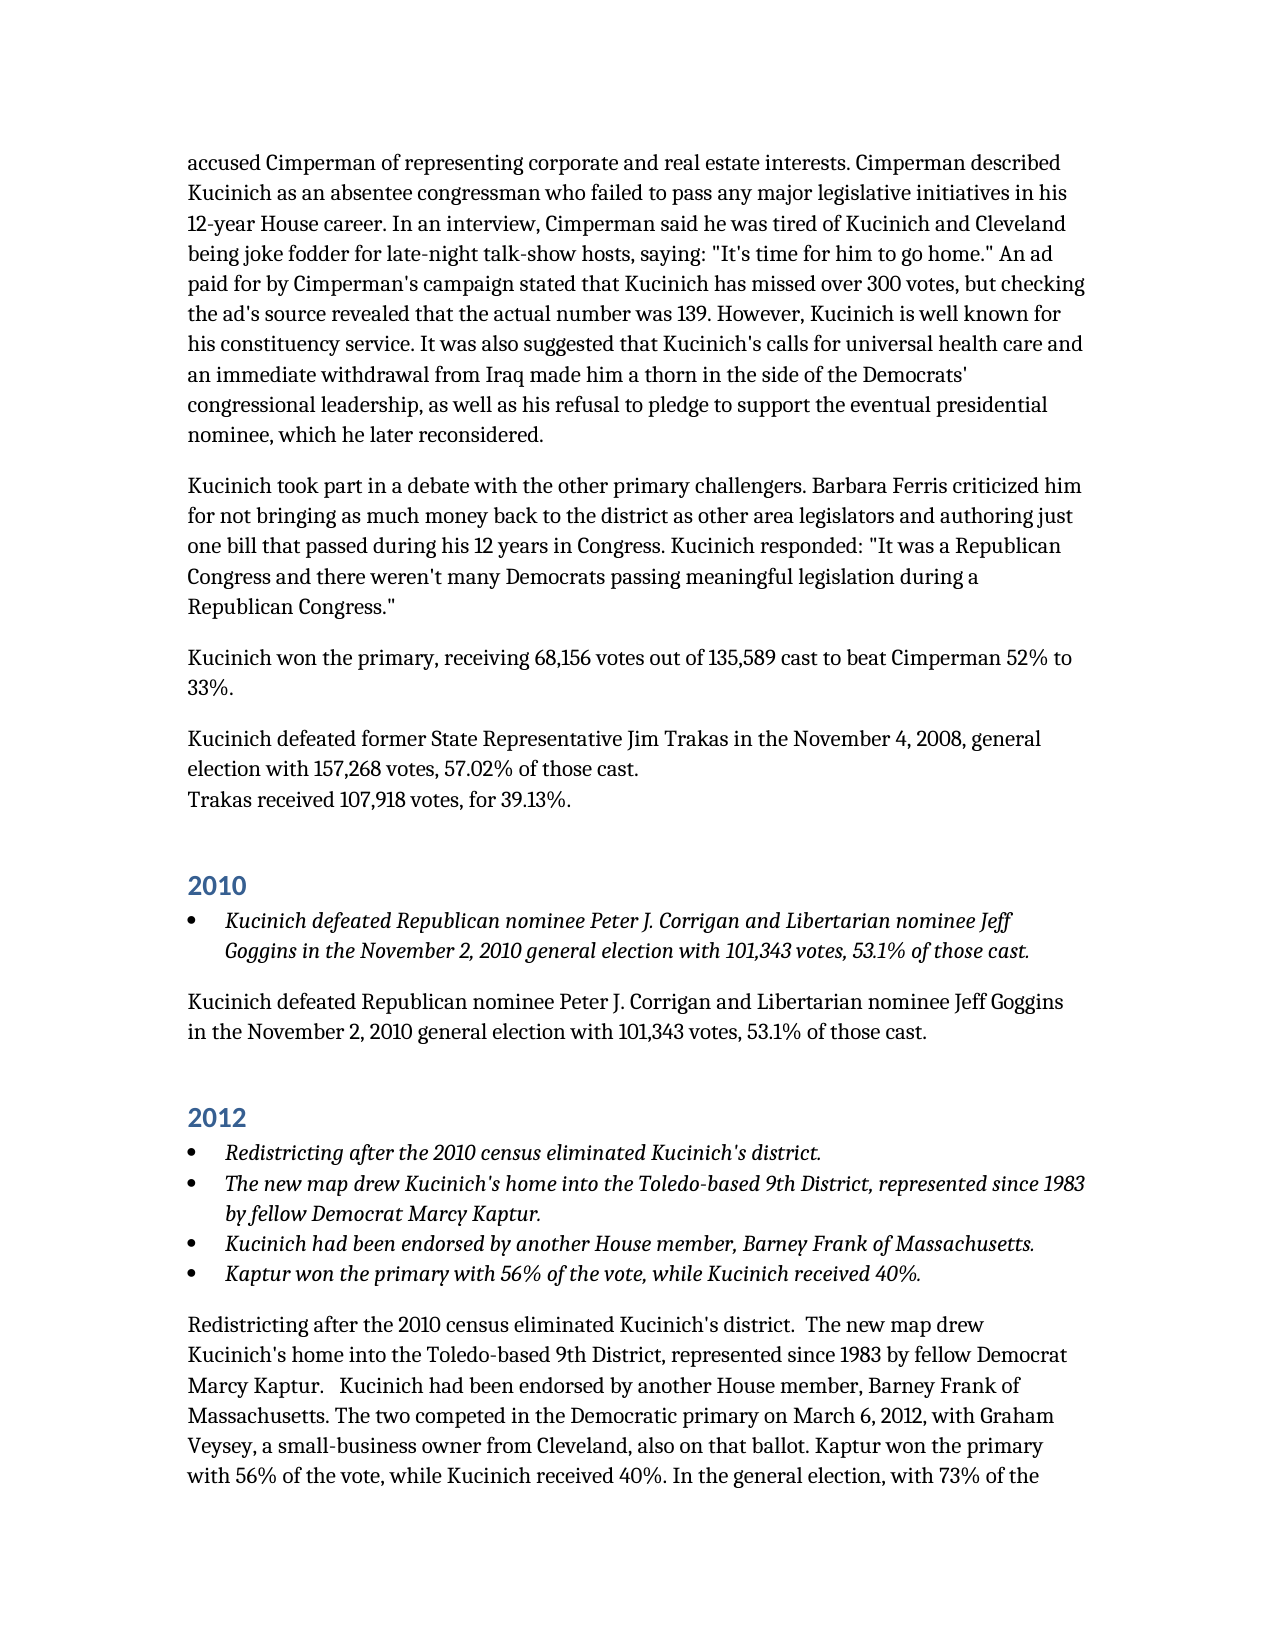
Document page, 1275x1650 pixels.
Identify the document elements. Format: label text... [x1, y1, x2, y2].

subtitle 2012 [187, 1099, 1087, 1135]
list Kucinich defeated Republican nominee Peter J. Corrigan and Libertarian nominee Jeff Goggins in the November 2, 2010 general election with 101,343 votes, 53.1% of those cast. [187, 908, 1087, 964]
list Kaptur won the primary with 56% of the vote, while Kucinich received 40%. [187, 1261, 1087, 1287]
list The new map drew Kucinich's home into the Toledo-based 9th District, represented since 1983 by fellow Democrat Marcy Kaptur. [187, 1170, 1087, 1227]
text Kucinich defeated Republican nominee Peter J. Corrigan and Libertarian nominee Jeff Goggins in the November 2, 2010 general election with 101,343 votes, 53.1% of those cast. [187, 989, 1087, 1045]
list Kucinich had been endorsed by another House member, Barney Frank of Massachusetts. [187, 1231, 1087, 1257]
list Redistricting after the 2010 census eliminated Kucinich's district. [187, 1140, 1087, 1167]
text Kucinich won the primary, receiving 68,156 votes out of 135,589 cast to beat Cimperman 52% to 33%. [187, 645, 1087, 701]
text Redistricting after the 2010 census eliminated Kucinich's district. The new map drew Kucinich's home into the Toledo-based 9th District, represented since 1983 by fellow Democrat Marcy Kaptur. Kucinich had been endorsed by another House member, Barney Frank of Massachusetts. The two competed in the Democratic primary on March 6, 2012, with Graham Veysey, a small-business owner from Cleveland, also on that ballot. Kaptur won the primary with 56% of the vote, while Kucinich received 40%. In the general election, with 73% of the [187, 1312, 1087, 1489]
text Kucinich took part in a debate with the other primary challengers. Barbara Ferris criticized him for not bringing as much money back to the district as other area legislators and authoring just one bill that passed during his 12 years in Congress. Kucinich responded: "It was a Republican Congress and there weren't many Democrats passing meaningful legislation during a Republican Congress." [187, 473, 1087, 620]
text accused Cimperman of representing corporate and real estate interests. Cimperman described Kucinich as an absentee congressman who failed to pass any major legislative initiatives in his 12-year House career. In an interview, Cimperman said he was tired of Kucinich and Cleveland being joke fodder for late-night talk-show hosts, saying: "It's time for him to go home." An ad paid for by Cimperman's campaign stated that Kucinich has missed over 300 votes, but checking the ad's source revealed that the actual number was 139. However, Kucinich is well known for his constituency service. It was also suggested that Kucinich's calls for universal health care and an immediate withdrawal from Iraq made him a thorn in the side of the Democrats' congressional leadership, as well as his refusal to pledge to support the eventual presidential nominee, which he later reconsidered. [187, 150, 1087, 448]
text Kucinich defeated former State Representative Jim Trakas in the November 4, 2008, general election with 157,268 votes, 57.02% of those cast. Trakas received 107,918 votes, for 39.13%. [187, 726, 1087, 813]
subtitle 2010 [187, 867, 1087, 902]
